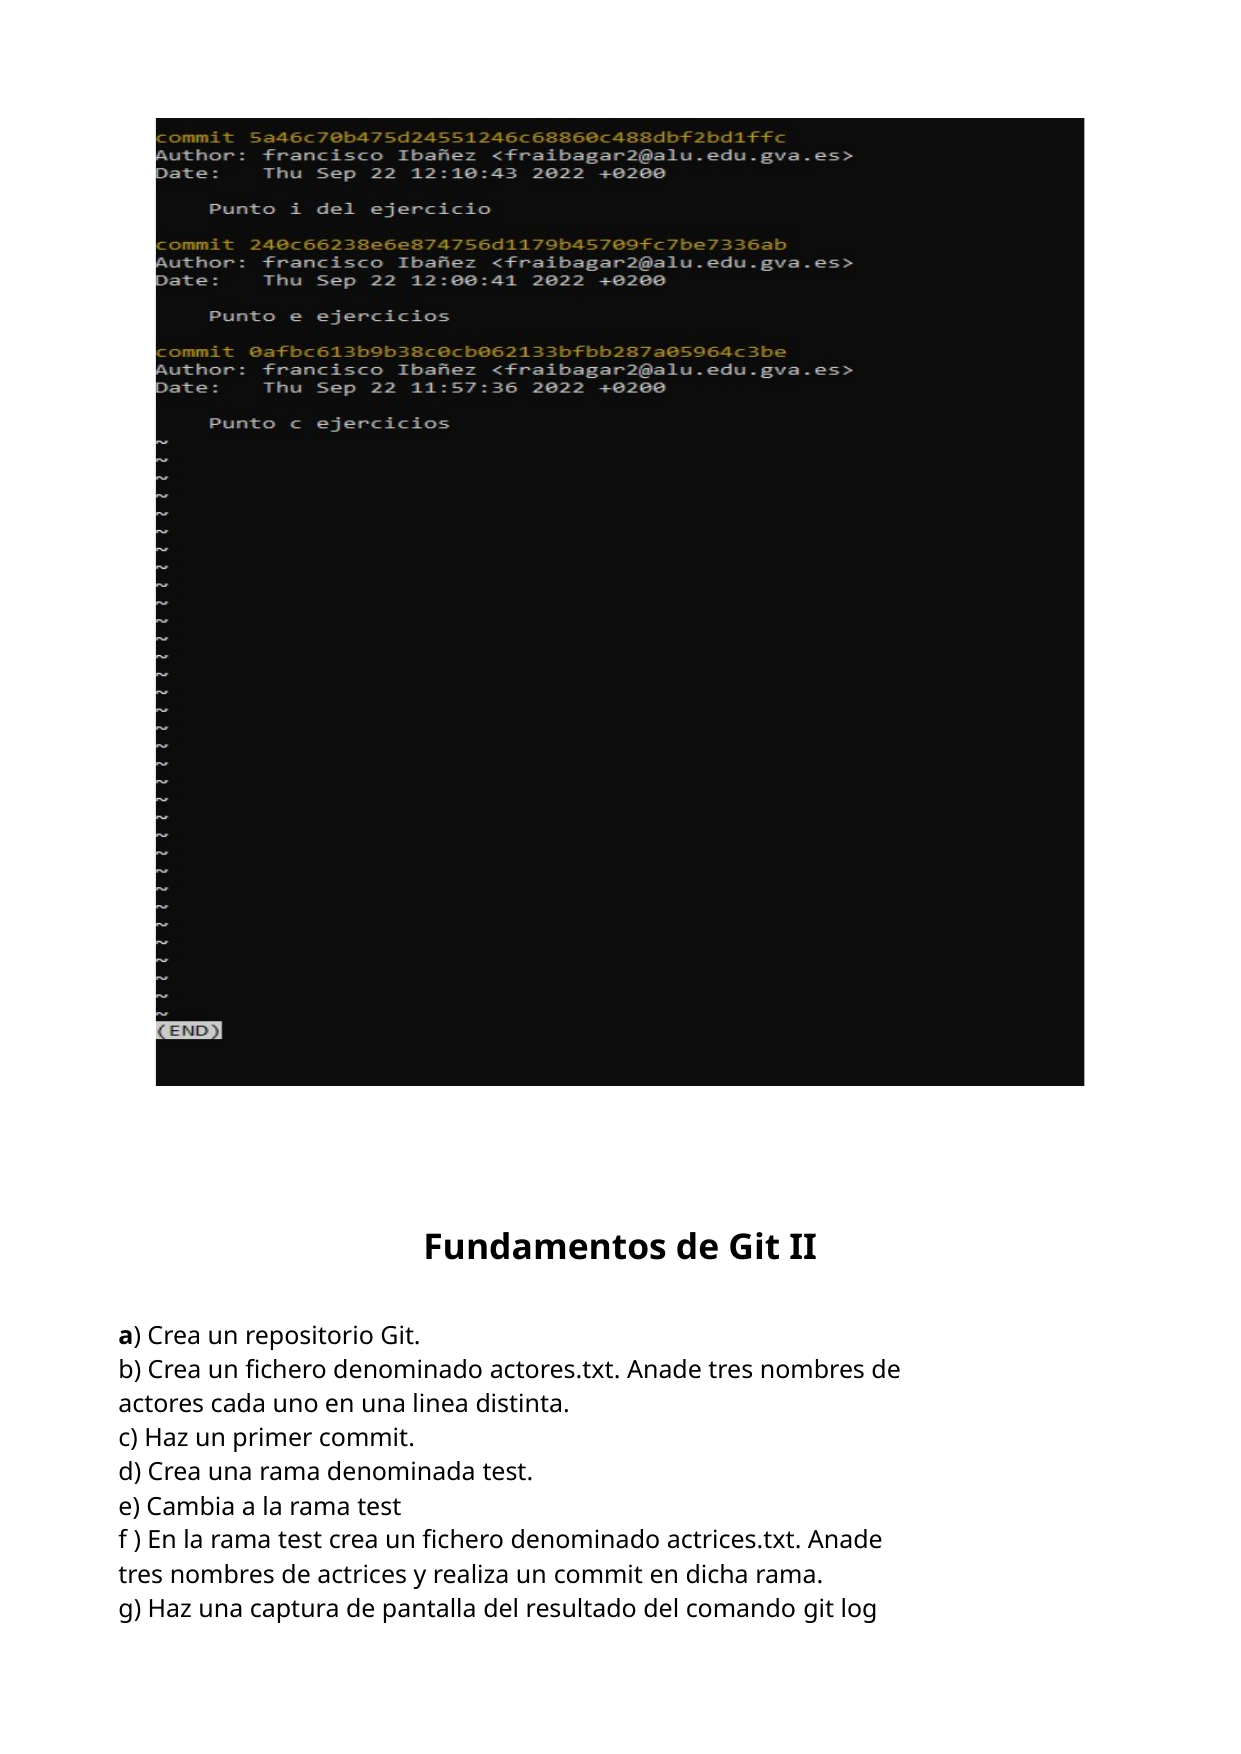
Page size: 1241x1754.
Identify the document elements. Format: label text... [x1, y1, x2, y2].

text f ) En la rama test crea un fichero denominado actrices.txt. Anade [118, 1522, 1122, 1556]
text d) Crea una rama denominada test. [118, 1454, 1122, 1488]
text tres nombres de actrices y realiza un commit en dicha rama. [118, 1556, 1122, 1590]
text b) Crea un fichero denominado actores.txt. Anade tres nombres de [118, 1352, 1122, 1386]
text a) Crea un repositorio Git. [118, 1318, 1122, 1352]
text actores cada uno en una linea distinta. [118, 1386, 1122, 1420]
text Fundamentos de Git II [118, 1221, 1122, 1269]
picture [155, 118, 1085, 1086]
text e) Cambia a la rama test [118, 1488, 1122, 1522]
text c) Haz un primer commit. [118, 1420, 1122, 1454]
text g) Haz una captura de pantalla del resultado del comando git log [118, 1590, 1122, 1624]
